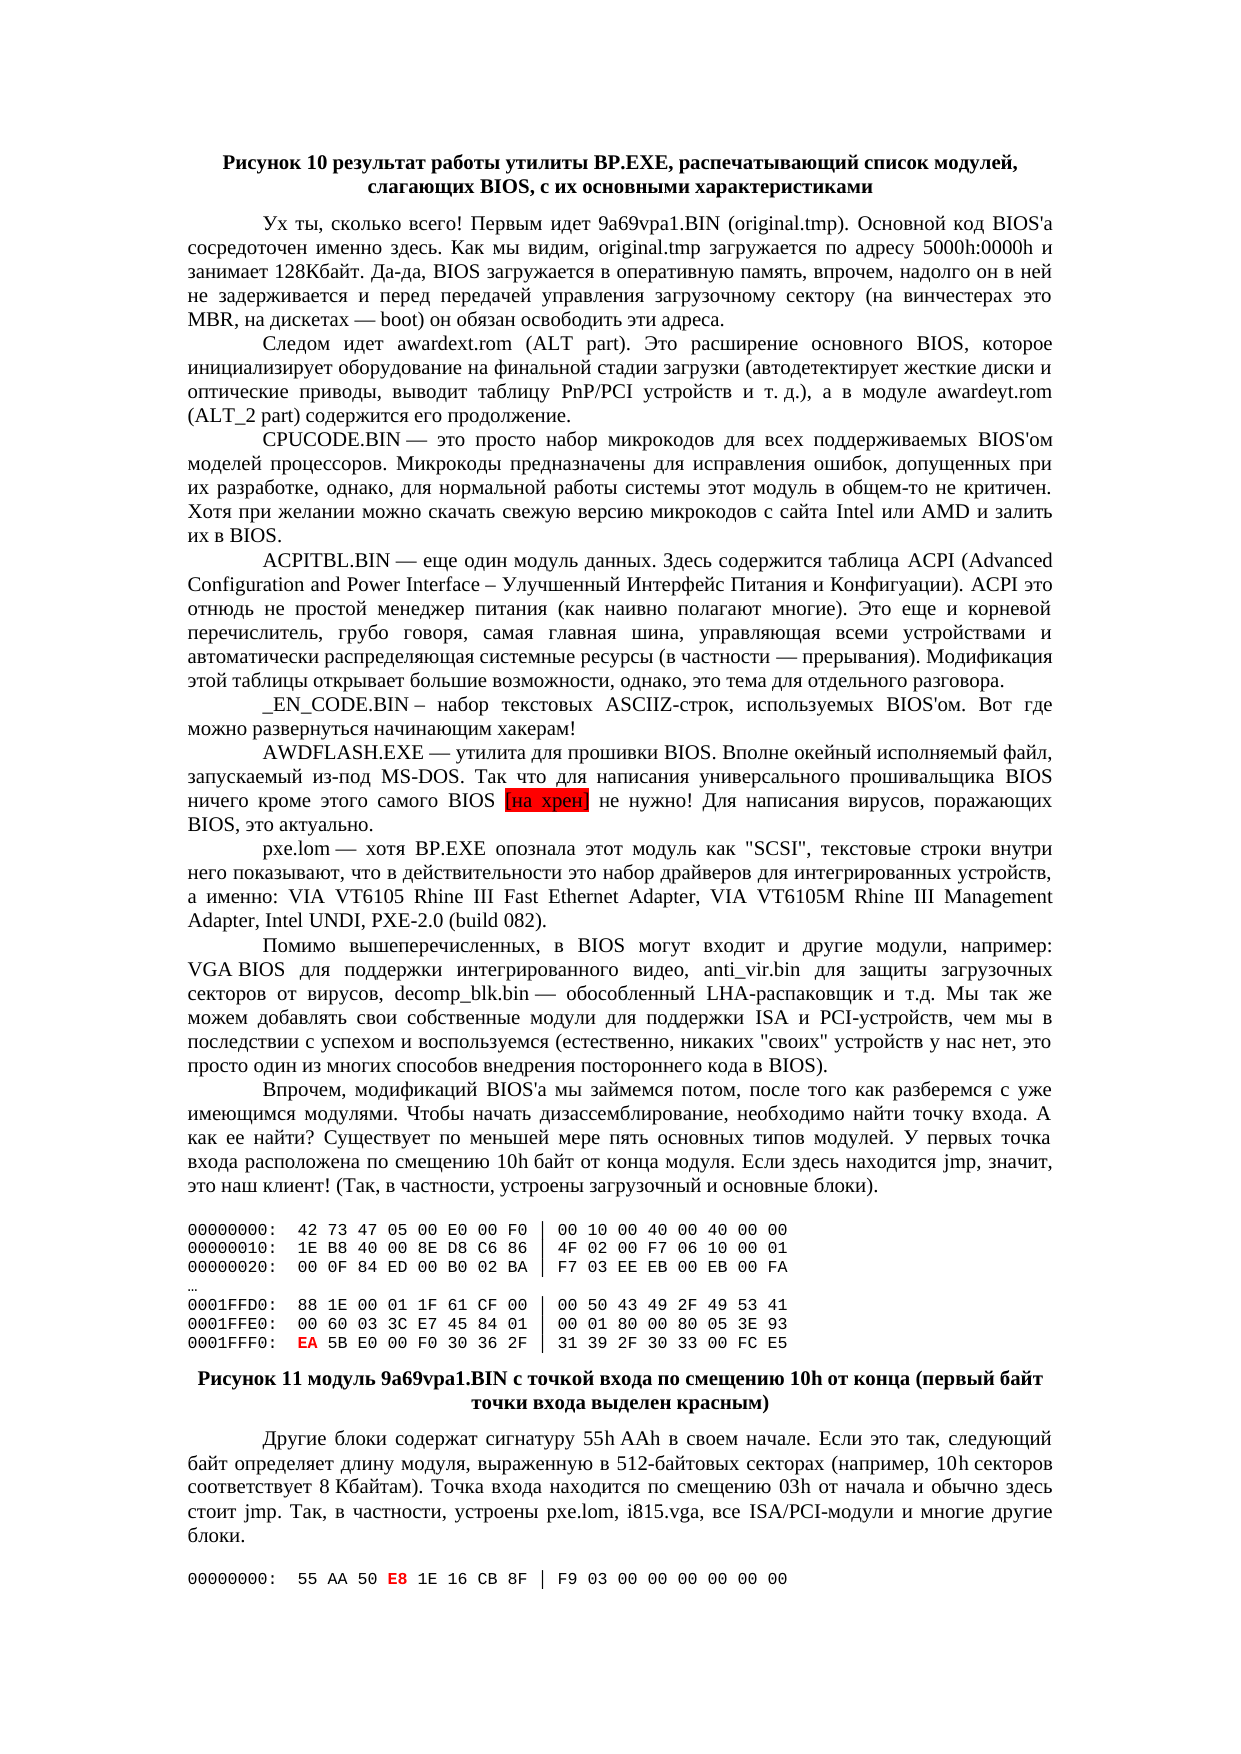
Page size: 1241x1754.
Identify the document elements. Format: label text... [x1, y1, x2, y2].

text 0001FFE0: 00 60 03 3C E7 45 84 01 │ 00 01 80 00 80 05 3E 93 [543, 1316, 1053, 1334]
text Ух ты, сколько всего! Первым идет 9a69vpa1.BIN (original.tmp). Основной код BIOS'а сосредоточен именно здесь. Как мы видим, original.tmp загружается по адресу 5000h:0000h и занимает 128Кбайт. Да-да, BIOS загружается в оперативную память, впрочем, надолго он в ней не задерживается и перед передачей управления загрузочному сектору (на винчестерах это MBR, на дискетах — boot) он обязан освободить эти адреса. [187, 211, 1053, 331]
text 00000000: 55 AA 50 E8 1E 16 CB 8F │ F9 03 00 00 00 00 00 00 [187, 1571, 541, 1589]
text CPUCODE.BIN — это просто набор микрокодов для всех поддерживаемых BIOS'ом моделей процессоров. Микрокоды предназначены для исправления ошибок, допущенных при их разработке, однако, для нормальной работы системы этот модуль в общем-то не критичен. Хотя при желании можно скачать свежую версию микрокодов с сайта Intel или AMD и залить их в BIOS. [187, 427, 1053, 547]
text 00000000: 42 73 47 05 00 E0 00 F0 │ 00 10 00 40 00 40 00 00 [187, 1221, 541, 1240]
text Помимо вышеперечисленных, в BIOS могут входит и другие модули, например: VGA BIOS для поддержки интегрированного видео, anti_vir.bin для защиты загрузочных секторов от вирусов, decomp_blk.bin — обособленный LHA-распаковщик и т.д. Мы так же можем добавлять свои собственные модули для поддержки ISA и PCI-устройств, чем мы в последствии с успехом и воспользуемся (естественно, никаких "своих" устройств у нас нет, это просто один из многих способов внедрения постороннего кода в BIOS). [187, 932, 1053, 1077]
text Следом идет awardext.rom (ALT part). Это расширение основного BIOS, которое инициализирует оборудование на финальной стадии загрузки (автодетектирует жесткие диски и оптические приводы, выводит таблицу PnP/PCI устройств и т. д.), а в модуле awardeyt.rom (ALT_2 part) содержится его продолжение. [187, 331, 1053, 427]
text AWDFLASH.EXE — утилита для прошивки BIOS. Вполне окейный исполняемый файл, запускаемый из-под MS-DOS. Так что для написания универсального прошивальщика BIOS ничего кроме этого самого BIOS [на хрен] не нужно! Для написания вирусов, поражающих BIOS, это актуально. [187, 740, 1053, 836]
text … [187, 1278, 1053, 1297]
text 0001FFD0: 88 1E 00 01 1F 61 CF 00 │ 00 50 43 49 2F 49 53 41 [543, 1297, 1053, 1316]
text 0001FFD0: 88 1E 00 01 1F 61 CF 00 │ 00 50 43 49 2F 49 53 41 [187, 1297, 541, 1316]
text 00000000: 55 AA 50 E8 1E 16 CB 8F │ F9 03 00 00 00 00 00 00 [543, 1571, 1053, 1589]
text Другие блоки содержат сигнатуру 55h AAh в своем начале. Если это так, следующий байт определяет длину модуля, выраженную в 512-байтовых секторах (например, 10h секторов соответствует 8 Кбайтам). Точка входа находится по смещению 03h от начала и обычно здесь стоит jmp. Так, в частности, устроены pxe.lom, i815.vga, все ISA/PCI-модули и многие другие блоки. [187, 1426, 1053, 1547]
text 0001FFE0: 00 60 03 3C E7 45 84 01 │ 00 01 80 00 80 05 3E 93 [187, 1316, 541, 1334]
text Рисунок 10 результат работы утилиты BP.EXE, распечатывающий список модулей, слагающих BIOS, с их основными характеристиками [187, 150, 1053, 198]
text pxe.lom — хотя BP.EXE опознала этот модуль как "SCSI", текстовые строки внутри него показывают, что в действительности это набор драйверов для интегрированных устройств, а именно: VIA VT6105 Rhine III Fast Ethernet Adapter, VIA VT6105M Rhine III Management Adapter, Intel UNDI, PXE-2.0 (build 082). [187, 836, 1053, 932]
text _EN_CODE.BIN – набор текстовых ASCIIZ-строк, используемых BIOS'ом. Вот где можно развернуться начинающим хакерам! [187, 692, 1053, 740]
text 00000020: 00 0F 84 ED 00 B0 02 BA │ F7 03 EE EB 00 EB 00 FA [187, 1259, 1053, 1278]
text 0001FFF0: EA 5B E0 00 F0 30 36 2F │ 31 39 2F 30 33 00 FC E5 [187, 1334, 541, 1353]
text Рисунок 11 модуль 9a69vpa1.BIN с точкой входа по смещению 10h от конца (первый байт точки входа выделен красным) [187, 1366, 1053, 1414]
text ACPITBL.BIN — еще один модуль данных. Здесь содержится таблица ACPI (Advanced Configuration and Power Interface – Улучшенный Интерфейс Питания и Конфигуации). ACPI это отнюдь не простой менеджер питания (как наивно полагают многие). Это еще и корневой перечислитель, грубо говоря, самая главная шина, управляющая всеми устройствами и автоматически распределяющая системные ресурсы (в частности — прерывания). Модификация этой таблицы открывает большие возможности, однако, это тема для отдельного разговора. [187, 547, 1053, 692]
text 00000010: 1E B8 40 00 8E D8 C6 86 │ 4F 02 00 F7 06 10 00 01 [543, 1240, 1053, 1259]
text Впрочем, модификаций BIOS'а мы займемся потом, после того как разберемся с уже имеющимся модулями. Чтобы начать дизассемблирование, необходимо найти точку входа. А как ее найти? Существует по меньшей мере пять основных типов модулей. У первых точка входа расположена по смещению 10h байт от конца модуля. Если здесь находится jmp, значит, это наш клиент! (Так, в частности, устроены загрузочный и основные блоки). [187, 1077, 1053, 1197]
text 00000000: 42 73 47 05 00 E0 00 F0 │ 00 10 00 40 00 40 00 00 [543, 1221, 1053, 1240]
text 0001FFF0: EA 5B E0 00 F0 30 36 2F │ 31 39 2F 30 33 00 FC E5 [543, 1334, 1053, 1353]
text 00000010: 1E B8 40 00 8E D8 C6 86 │ 4F 02 00 F7 06 10 00 01 [187, 1240, 541, 1259]
